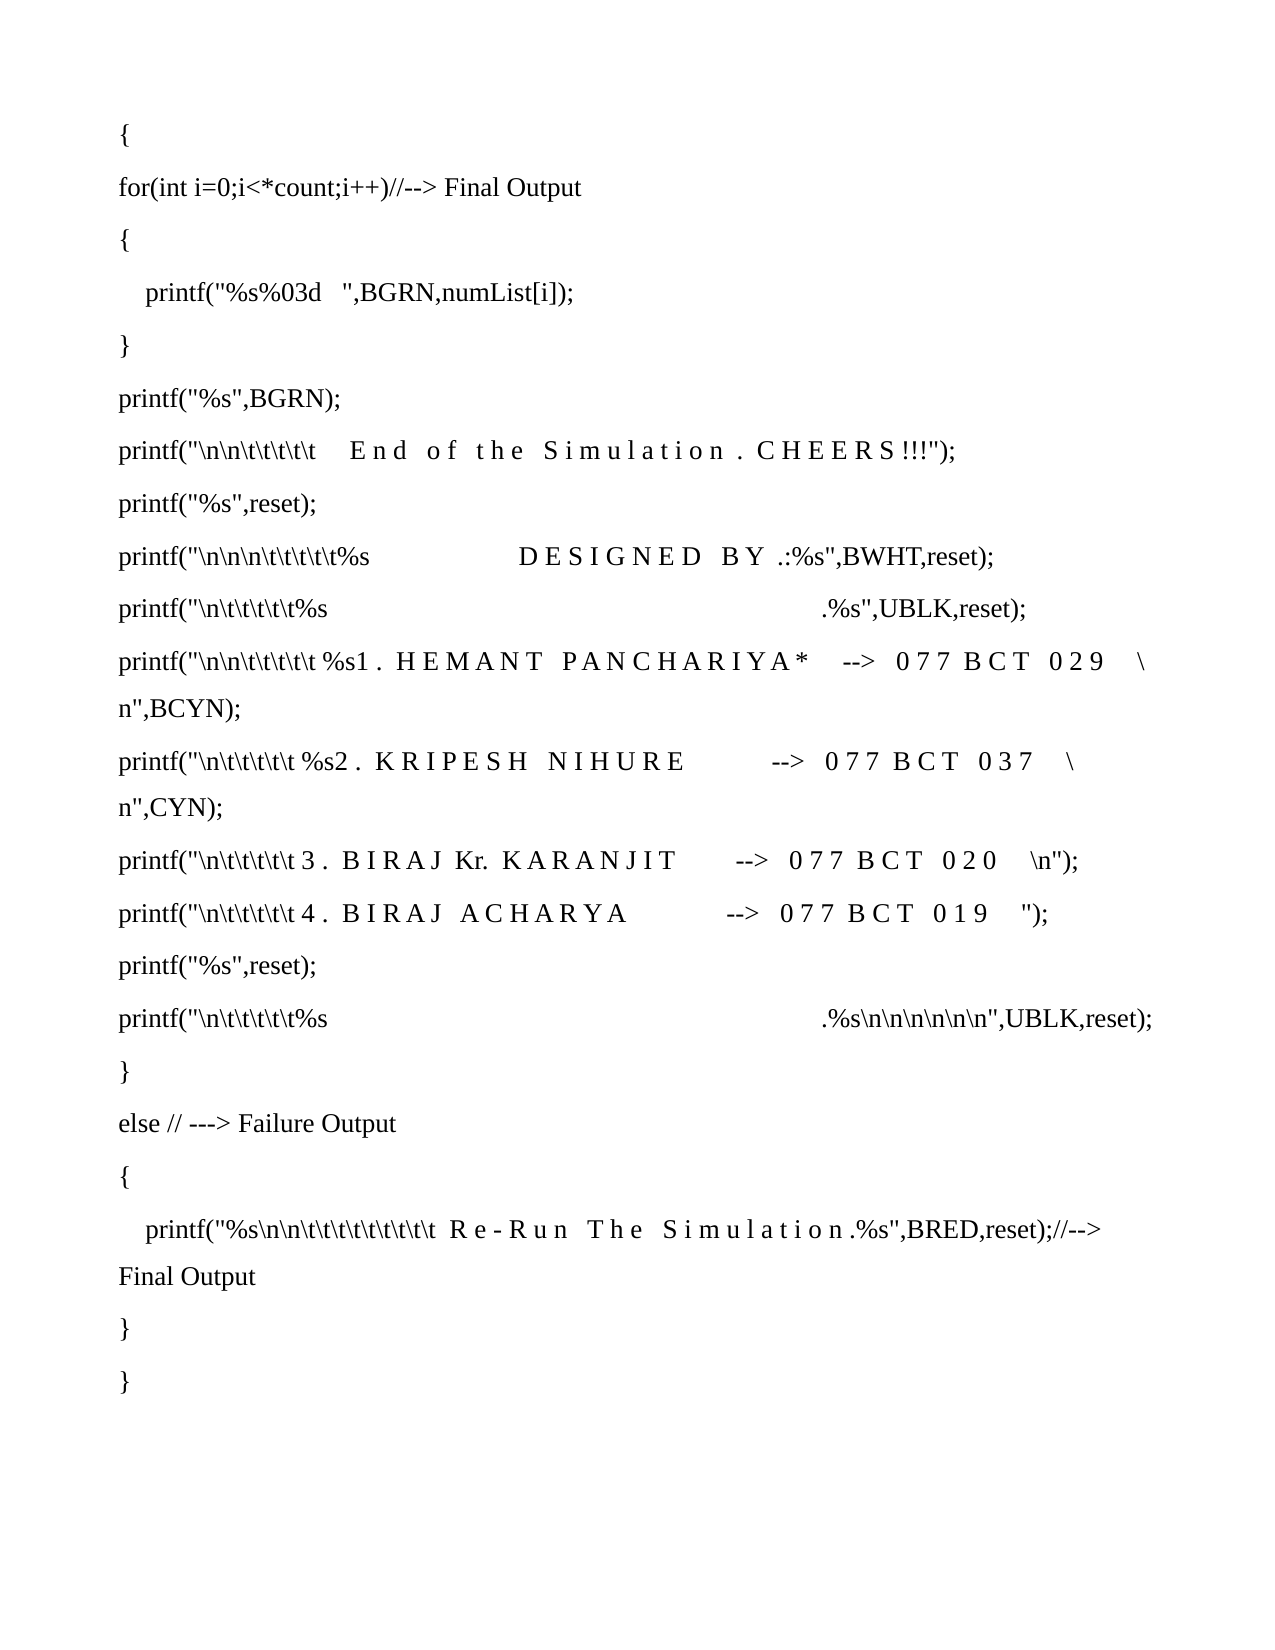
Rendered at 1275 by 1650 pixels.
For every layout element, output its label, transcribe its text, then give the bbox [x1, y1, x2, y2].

text printf("%s%03d ",BGRN,numList[i]); [118, 276, 1157, 307]
text printf("\n\n\t\t\t\t\t E n d o f t h e S i m u l a t i o n . C H E E R S !!!"); [118, 434, 1157, 466]
text { [118, 223, 1157, 255]
text printf("%s\n\n\t\t\t\t\t\t\t\t\t R e - R u n T h e S i m u l a t i o n .%s",BRED,reset);//--> Final Output [118, 1213, 1157, 1291]
text } [118, 1365, 1157, 1396]
text { [118, 1160, 1157, 1191]
text printf("%s",reset); [118, 949, 1157, 981]
text printf("\n\t\t\t\t\t%s .%s",UBLK,reset); [118, 592, 1157, 624]
text for(int i=0;i<*count;i++)//--> Final Output [118, 171, 1157, 202]
text } [118, 1312, 1157, 1343]
text printf("\n\n\n\t\t\t\t\t%s D E S I G N E D B Y .:%s",BWHT,reset); [118, 540, 1157, 571]
text else // ---> Failure Output [118, 1107, 1157, 1139]
text printf("\n\t\t\t\t\t 3 . B I R A J Kr. K A R A N J I T --> 0 7 7 B C T 0 2 0 \n"); [118, 844, 1157, 875]
text { [118, 118, 1157, 149]
text printf("\n\t\t\t\t\t 4 . B I R A J A C H A R Y A --> 0 7 7 B C T 0 1 9 "); [118, 897, 1157, 928]
text } [118, 1055, 1157, 1086]
text printf("\n\t\t\t\t\t %s2 . K R I P E S H N I H U R E --> 0 7 7 B C T 0 3 7 \n",CYN); [118, 744, 1157, 822]
text printf("\n\t\t\t\t\t%s .%s\n\n\n\n\n\n",UBLK,reset); [118, 1002, 1157, 1033]
text printf("%s",reset); [118, 487, 1157, 518]
text printf("\n\n\t\t\t\t\t %s1 . H E M A N T P A N C H A R I Y A * --> 0 7 7 B C T 0 2 9 \n",BCYN); [118, 645, 1157, 723]
text } [118, 329, 1157, 360]
text printf("%s",BGRN); [118, 382, 1157, 413]
